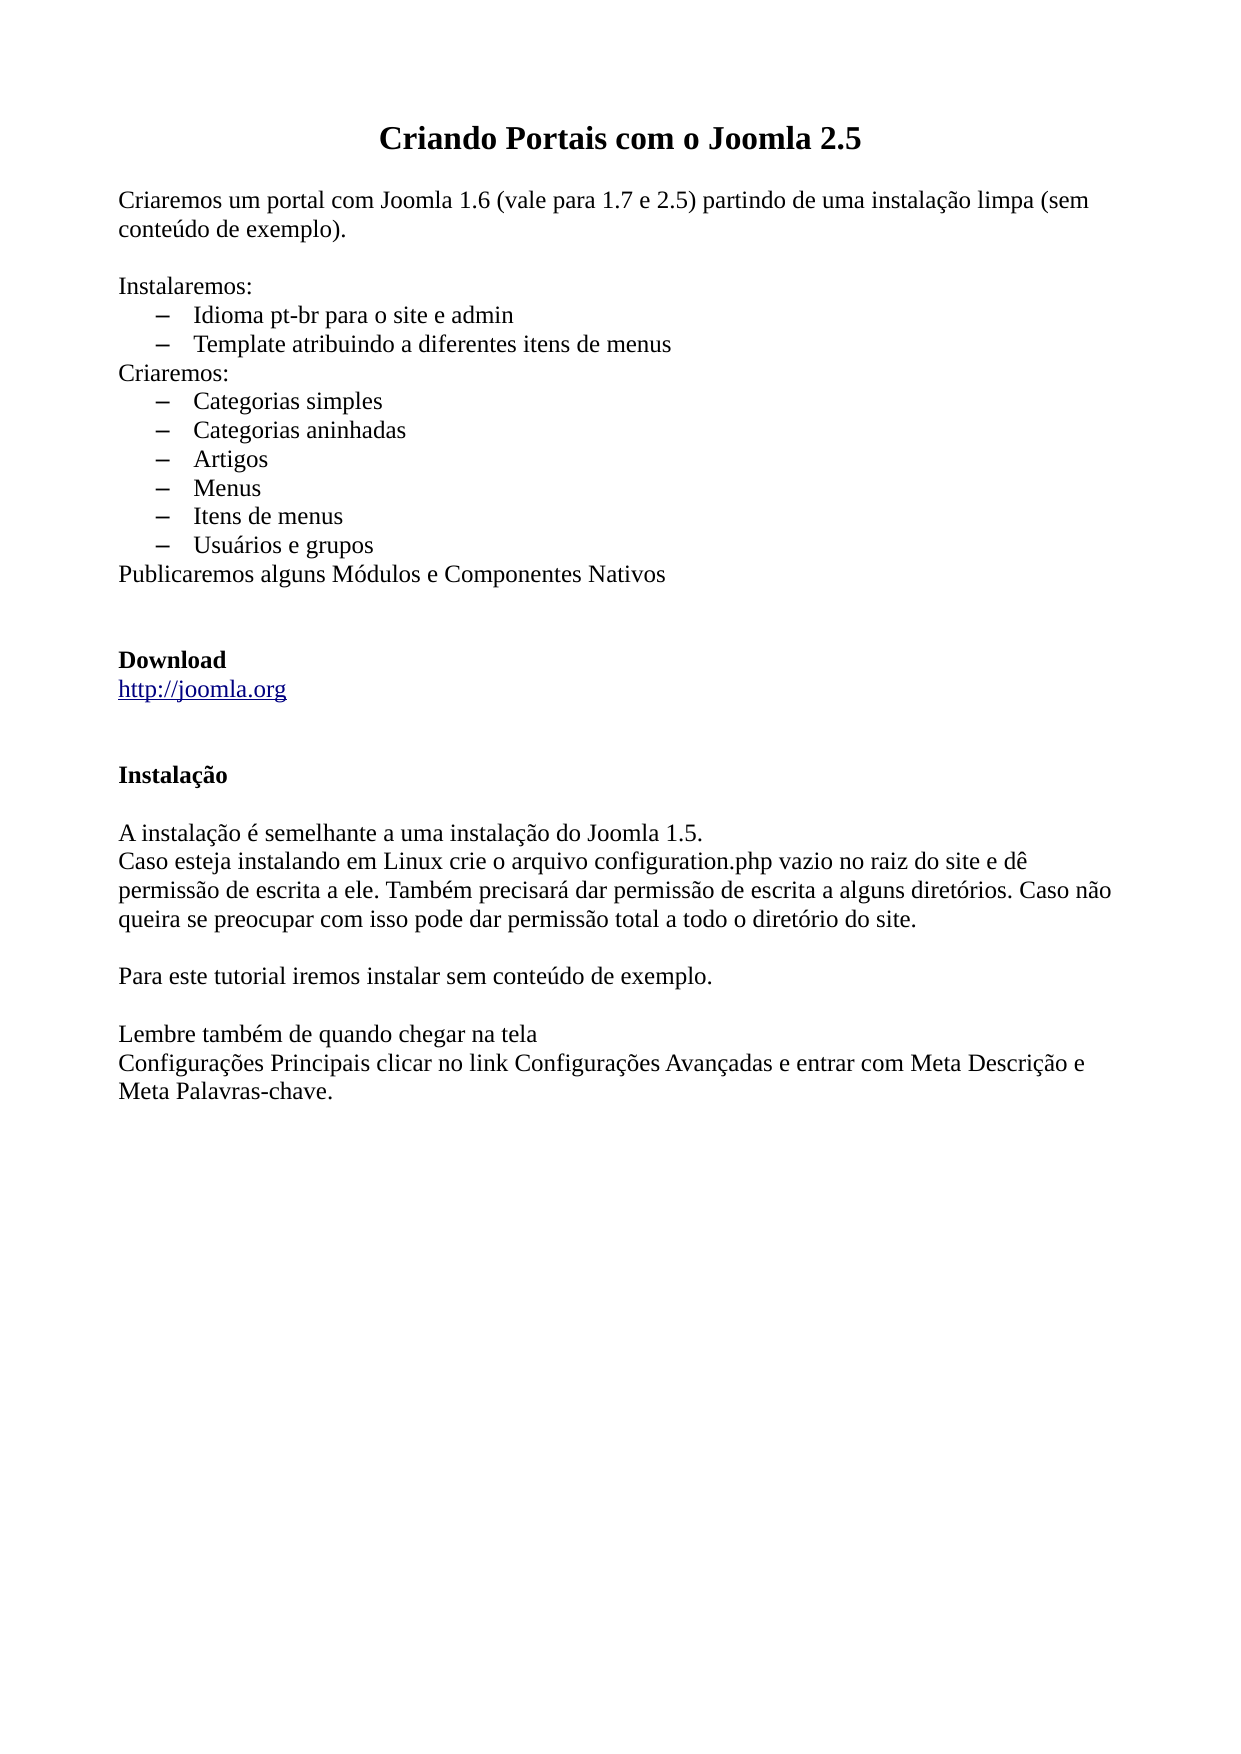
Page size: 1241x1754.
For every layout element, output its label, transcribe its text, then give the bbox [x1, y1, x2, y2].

text A instalação é semelhante a uma instalação do Joomla 1.5. [118, 818, 1122, 846]
text Configurações Principais clicar no link Configurações Avançadas e entrar com Meta Descrição e Meta Palavras-chave. [118, 1048, 1122, 1105]
list Itens de menus [156, 501, 1122, 530]
text Criando Portais com o Joomla 2.5 [118, 118, 1122, 156]
text http://joomla.org [118, 674, 1122, 703]
list Template atribuindo a diferentes itens de menus [156, 329, 1122, 358]
list Categorias simples [156, 386, 1122, 415]
text Publicaremos alguns Módulos e Componentes Nativos [118, 559, 1122, 588]
text Criaremos: [118, 358, 1122, 386]
list Usuários e grupos [156, 530, 1122, 559]
list Artigos [156, 444, 1122, 473]
list Menus [156, 473, 1122, 501]
list Idioma pt-br para o site e admin [156, 300, 1122, 329]
list Categorias aninhadas [156, 415, 1122, 444]
text Para este tutorial iremos instalar sem conteúdo de exemplo. [118, 961, 1122, 990]
text Instalaremos: [118, 271, 1122, 300]
text Download [118, 645, 1122, 674]
text Caso esteja instalando em Linux crie o arquivo configuration.php vazio no raiz do site e dê permissão de escrita a ele. Também precisará dar permissão de escrita a alguns diretórios. Caso não queira se preocupar com isso pode dar permissão total a todo o diretório do site. [118, 846, 1122, 933]
text Lembre também de quando chegar na tela [118, 1019, 1122, 1048]
text Instalação [118, 760, 1122, 789]
text Criaremos um portal com Joomla 1.6 (vale para 1.7 e 2.5) partindo de uma instalação limpa (sem conteúdo de exemplo). [118, 185, 1122, 243]
